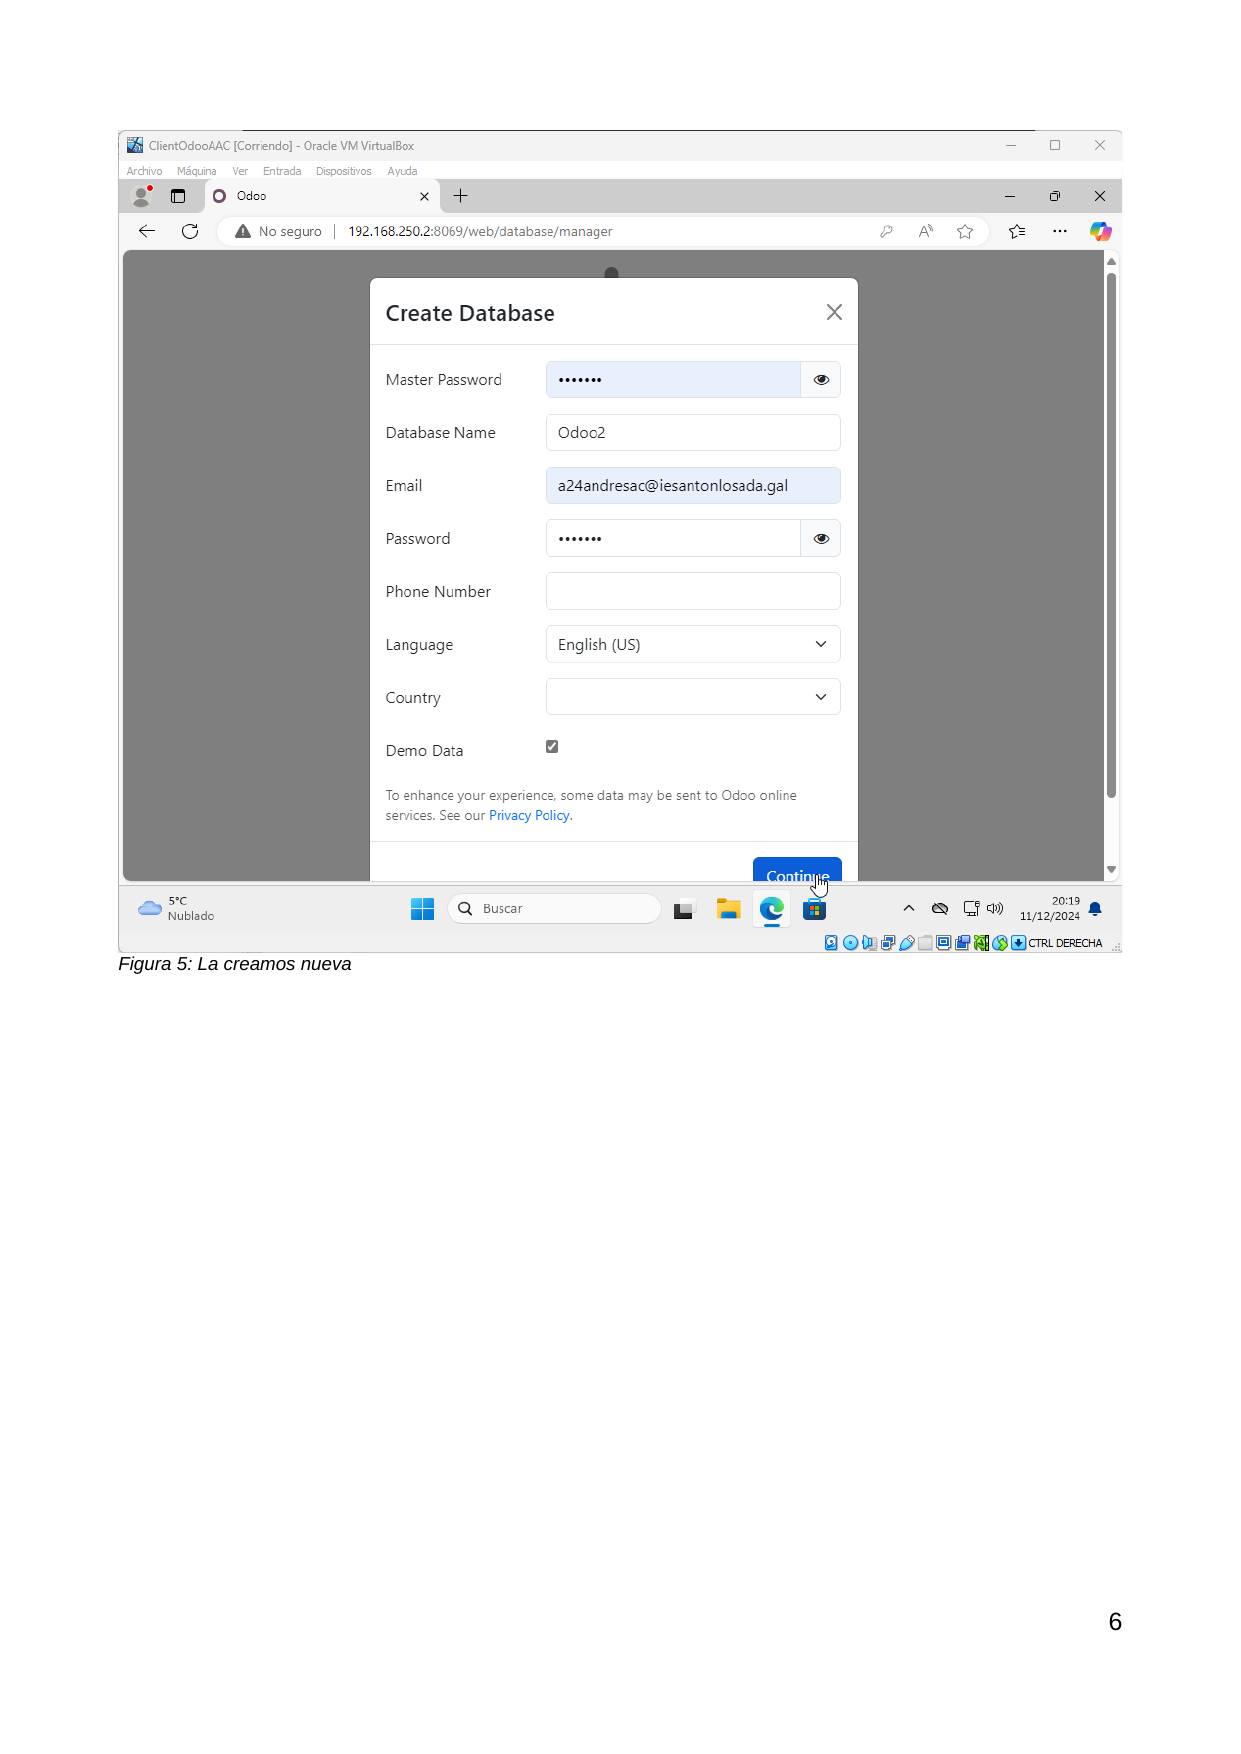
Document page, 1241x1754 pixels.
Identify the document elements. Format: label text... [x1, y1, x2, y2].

text Figura 5: La creamos nueva [118, 953, 1122, 974]
picture [118, 130, 1123, 953]
